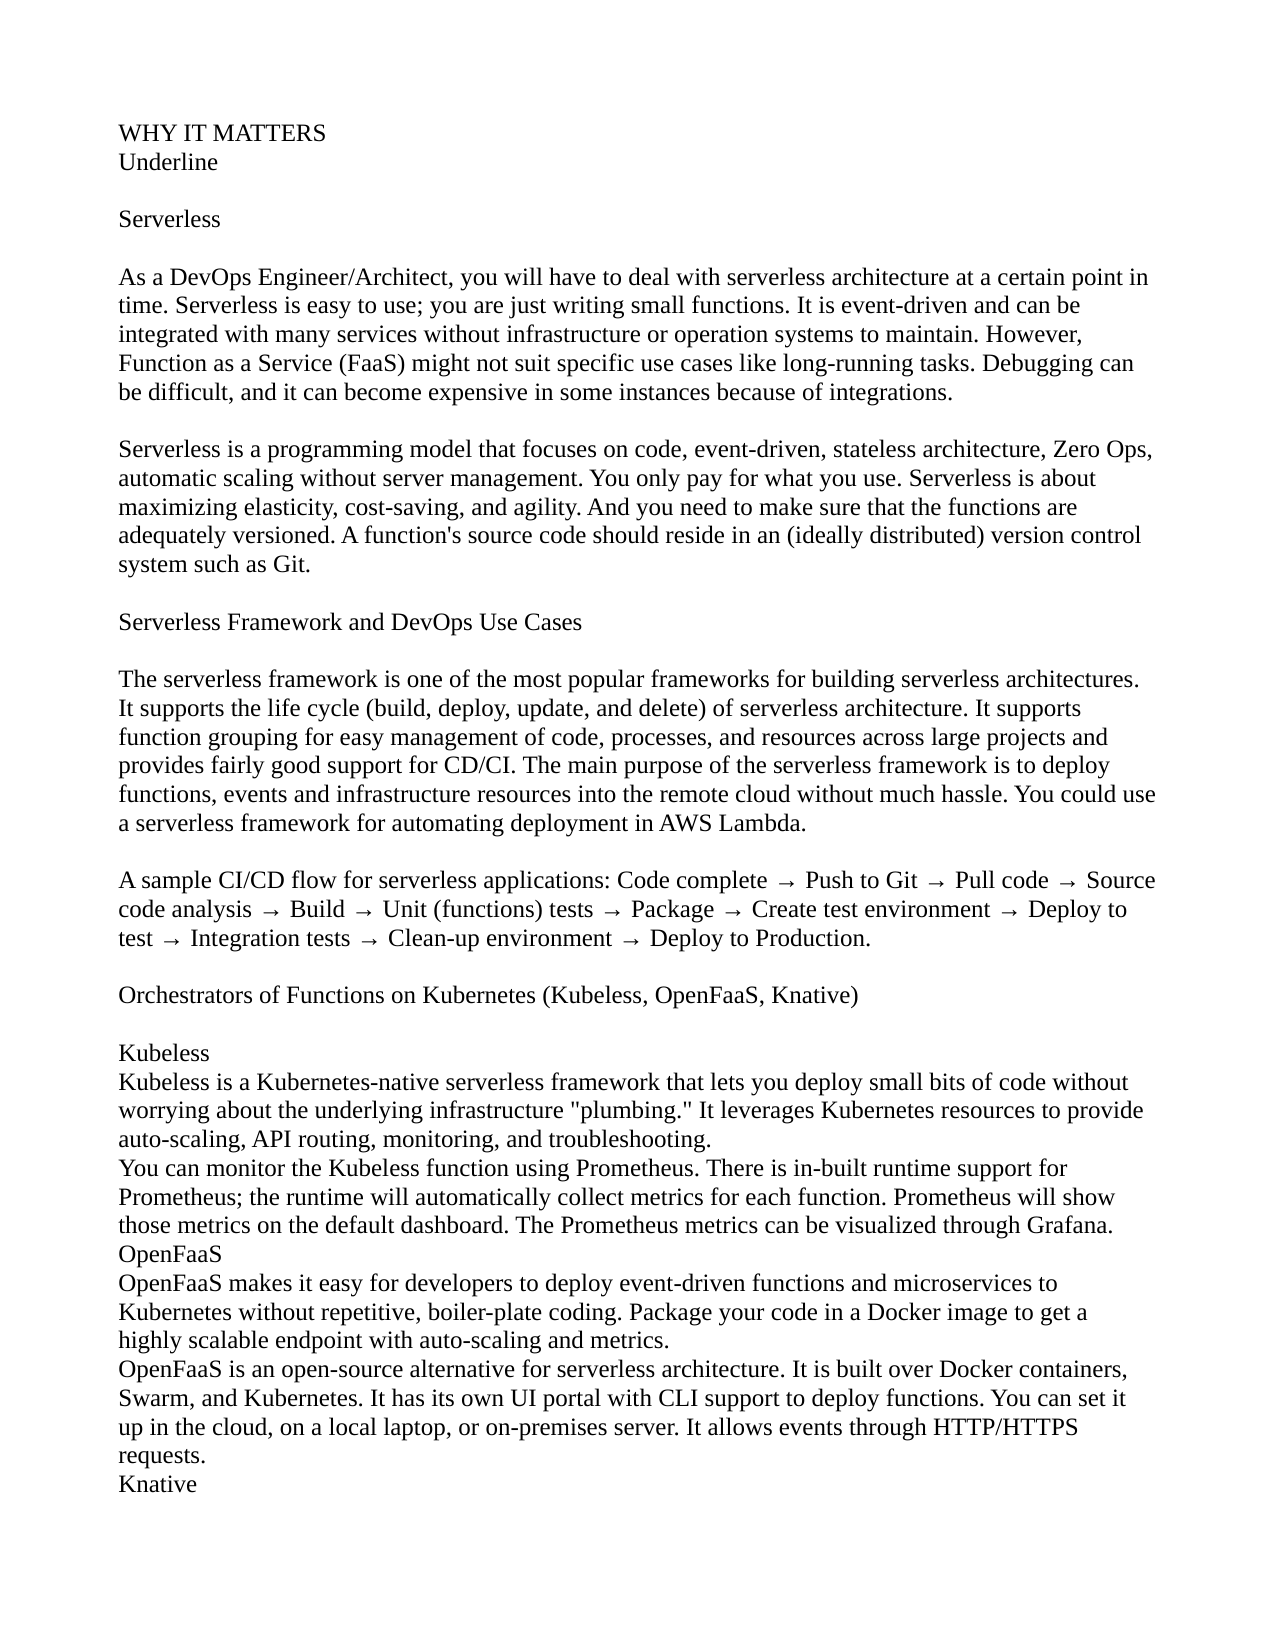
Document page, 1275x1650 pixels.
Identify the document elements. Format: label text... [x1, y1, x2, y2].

text A sample CI/CD flow for serverless applications: Code complete → Push to Git → Pull code → Source code analysis → Build → Unit (functions) tests → Package → Create test environment → Deploy to test → Integration tests → Clean-up environment → Deploy to Production. [118, 866, 1157, 952]
text OpenFaaS is an open-source alternative for serverless architecture. It is built over Docker containers, Swarm, and Kubernetes. It has its own UI portal with CLI support to deploy functions. You can set it up in the cloud, on a local laptop, or on-premises server. It allows events through HTTP/HTTPS requests. [118, 1354, 1157, 1469]
text OpenFaaS [118, 1239, 1157, 1268]
text WHY IT MATTERS [118, 118, 1157, 147]
text As a DevOps Engineer/Architect, you will have to deal with serverless architecture at a certain point in time. Serverless is easy to use; you are just writing small functions. It is event-driven and can be integrated with many services without infrastructure or operation systems to maintain. However, Function as a Service (FaaS) might not suit specific use cases like long-running tasks. Debugging can be difficult, and it can become expensive in some instances because of integrations. [118, 262, 1157, 406]
text The serverless framework is one of the most popular frameworks for building serverless architectures. It supports the life cycle (build, deploy, update, and delete) of serverless architecture. It supports function grouping for easy management of code, processes, and resources across large projects and provides fairly good support for CD/CI. The main purpose of the serverless framework is to deploy functions, events and infrastructure resources into the remote cloud without much hassle. You could use a serverless framework for automating deployment in AWS Lambda. [118, 664, 1157, 837]
text Kubeless is a Kubernetes-native serverless framework that lets you deploy small bits of code without worrying about the underlying infrastructure "plumbing." It leverages Kubernetes resources to provide auto-scaling, API routing, monitoring, and troubleshooting. [118, 1067, 1157, 1153]
text Serverless [118, 204, 1157, 233]
text Serverless is a programming model that focuses on code, event-driven, stateless architecture, Zero Ops, automatic scaling without server management. You only pay for what you use. Serverless is about maximizing elasticity, cost-saving, and agility. And you need to make sure that the functions are adequately versioned. A function's source code should reside in an (ideally distributed) version control system such as Git. [118, 434, 1157, 578]
text Kubeless [118, 1038, 1157, 1067]
text Orchestrators of Functions on Kubernetes (Kubeless, OpenFaaS, Knative) [118, 981, 1157, 1009]
text OpenFaaS makes it easy for developers to deploy event-driven functions and microservices to Kubernetes without repetitive, boiler-plate coding. Package your code in a Docker image to get a highly scalable endpoint with auto-scaling and metrics. [118, 1268, 1157, 1354]
text You can monitor the Kubeless function using Prometheus. There is in-built runtime support for Prometheus; the runtime will automatically collect metrics for each function. Prometheus will show those metrics on the default dashboard. The Prometheus metrics can be visualized through Grafana. [118, 1153, 1157, 1239]
text Knative [118, 1469, 1157, 1498]
text Underline [118, 147, 1157, 176]
text Serverless Framework and DevOps Use Cases [118, 607, 1157, 636]
